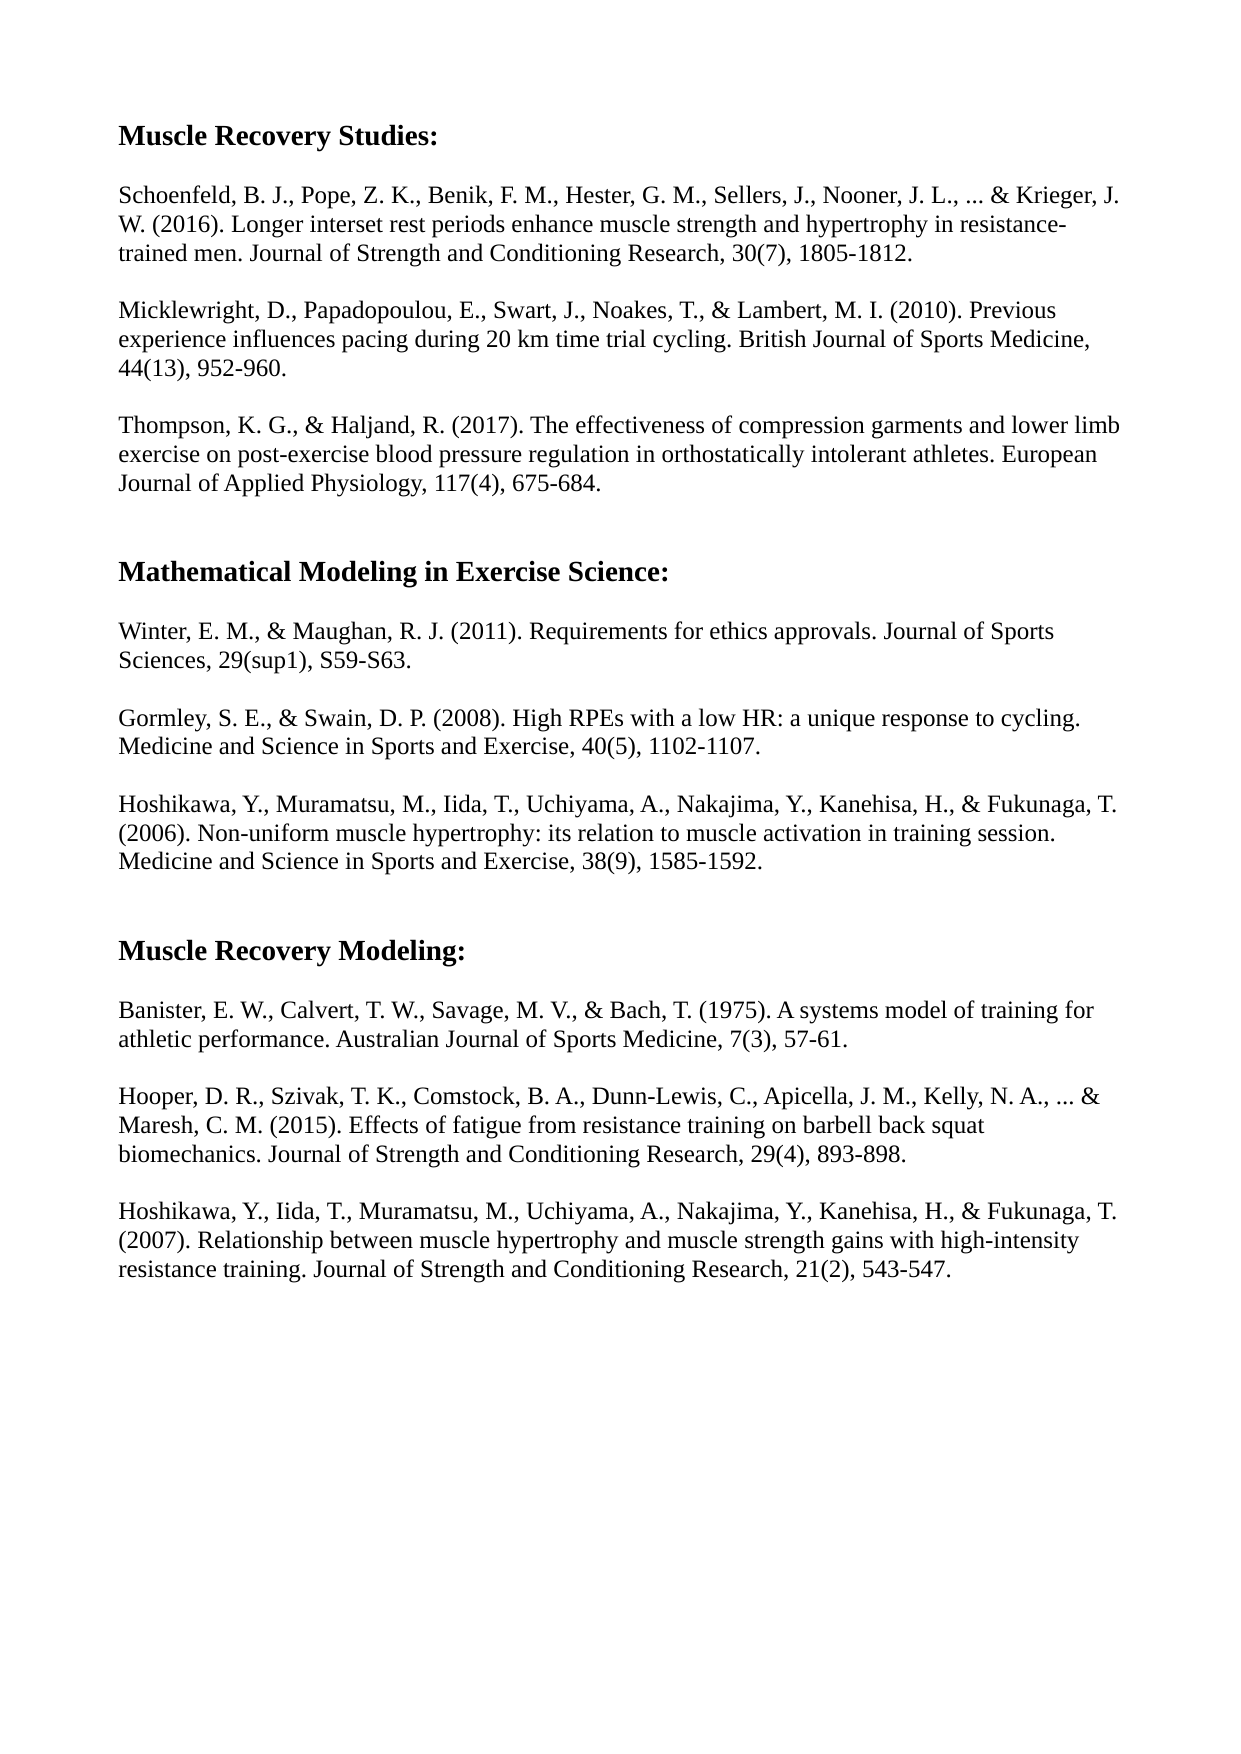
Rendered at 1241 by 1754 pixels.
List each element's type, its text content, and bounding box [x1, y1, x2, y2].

text Hoshikawa, Y., Iida, T., Muramatsu, M., Uchiyama, A., Nakajima, Y., Kanehisa, H., & Fukunaga, T. (2007). Relationship between muscle hypertrophy and muscle strength gains with high-intensity resistance training. Journal of Strength and Conditioning Research, 21(2), 543-547. [118, 1196, 1122, 1282]
text Hooper, D. R., Szivak, T. K., Comstock, B. A., Dunn-Lewis, C., Apicella, J. M., Kelly, N. A., ... & Maresh, C. M. (2015). Effects of fatigue from resistance training on barbell back squat biomechanics. Journal of Strength and Conditioning Research, 29(4), 893-898. [118, 1081, 1122, 1167]
text Muscle Recovery Modeling: [118, 933, 1122, 966]
text Schoenfeld, B. J., Pope, Z. K., Benik, F. M., Hester, G. M., Sellers, J., Nooner, J. L., ... & Krieger, J. W. (2016). Longer interset rest periods enhance muscle strength and hypertrophy in resistance-trained men. Journal of Strength and Conditioning Research, 30(7), 1805-1812. [118, 180, 1122, 267]
text Banister, E. W., Calvert, T. W., Savage, M. V., & Bach, T. (1975). A systems model of training for athletic performance. Australian Journal of Sports Medicine, 7(3), 57-61. [118, 995, 1122, 1052]
text Micklewright, D., Papadopoulou, E., Swart, J., Noakes, T., & Lambert, M. I. (2010). Previous experience influences pacing during 20 km time trial cycling. British Journal of Sports Medicine, 44(13), 952-960. [118, 295, 1122, 382]
text Hoshikawa, Y., Muramatsu, M., Iida, T., Uchiyama, A., Nakajima, Y., Kanehisa, H., & Fukunaga, T. (2006). Non-uniform muscle hypertrophy: its relation to muscle activation in training session. Medicine and Science in Sports and Exercise, 38(9), 1585-1592. [118, 789, 1122, 875]
text Mathematical Modeling in Exercise Science: [118, 554, 1122, 588]
text Gormley, S. E., & Swain, D. P. (2008). High RPEs with a low HR: a unique response to cycling. Medicine and Science in Sports and Exercise, 40(5), 1102-1107. [118, 703, 1122, 760]
text Thompson, K. G., & Haljand, R. (2017). The effectiveness of compression garments and lower limb exercise on post-exercise blood pressure regulation in orthostatically intolerant athletes. European Journal of Applied Physiology, 117(4), 675-684. [118, 410, 1122, 497]
text Winter, E. M., & Maughan, R. J. (2011). Requirements for ethics approvals. Journal of Sports Sciences, 29(sup1), S59-S63. [118, 616, 1122, 674]
text Muscle Recovery Studies: [118, 118, 1122, 152]
